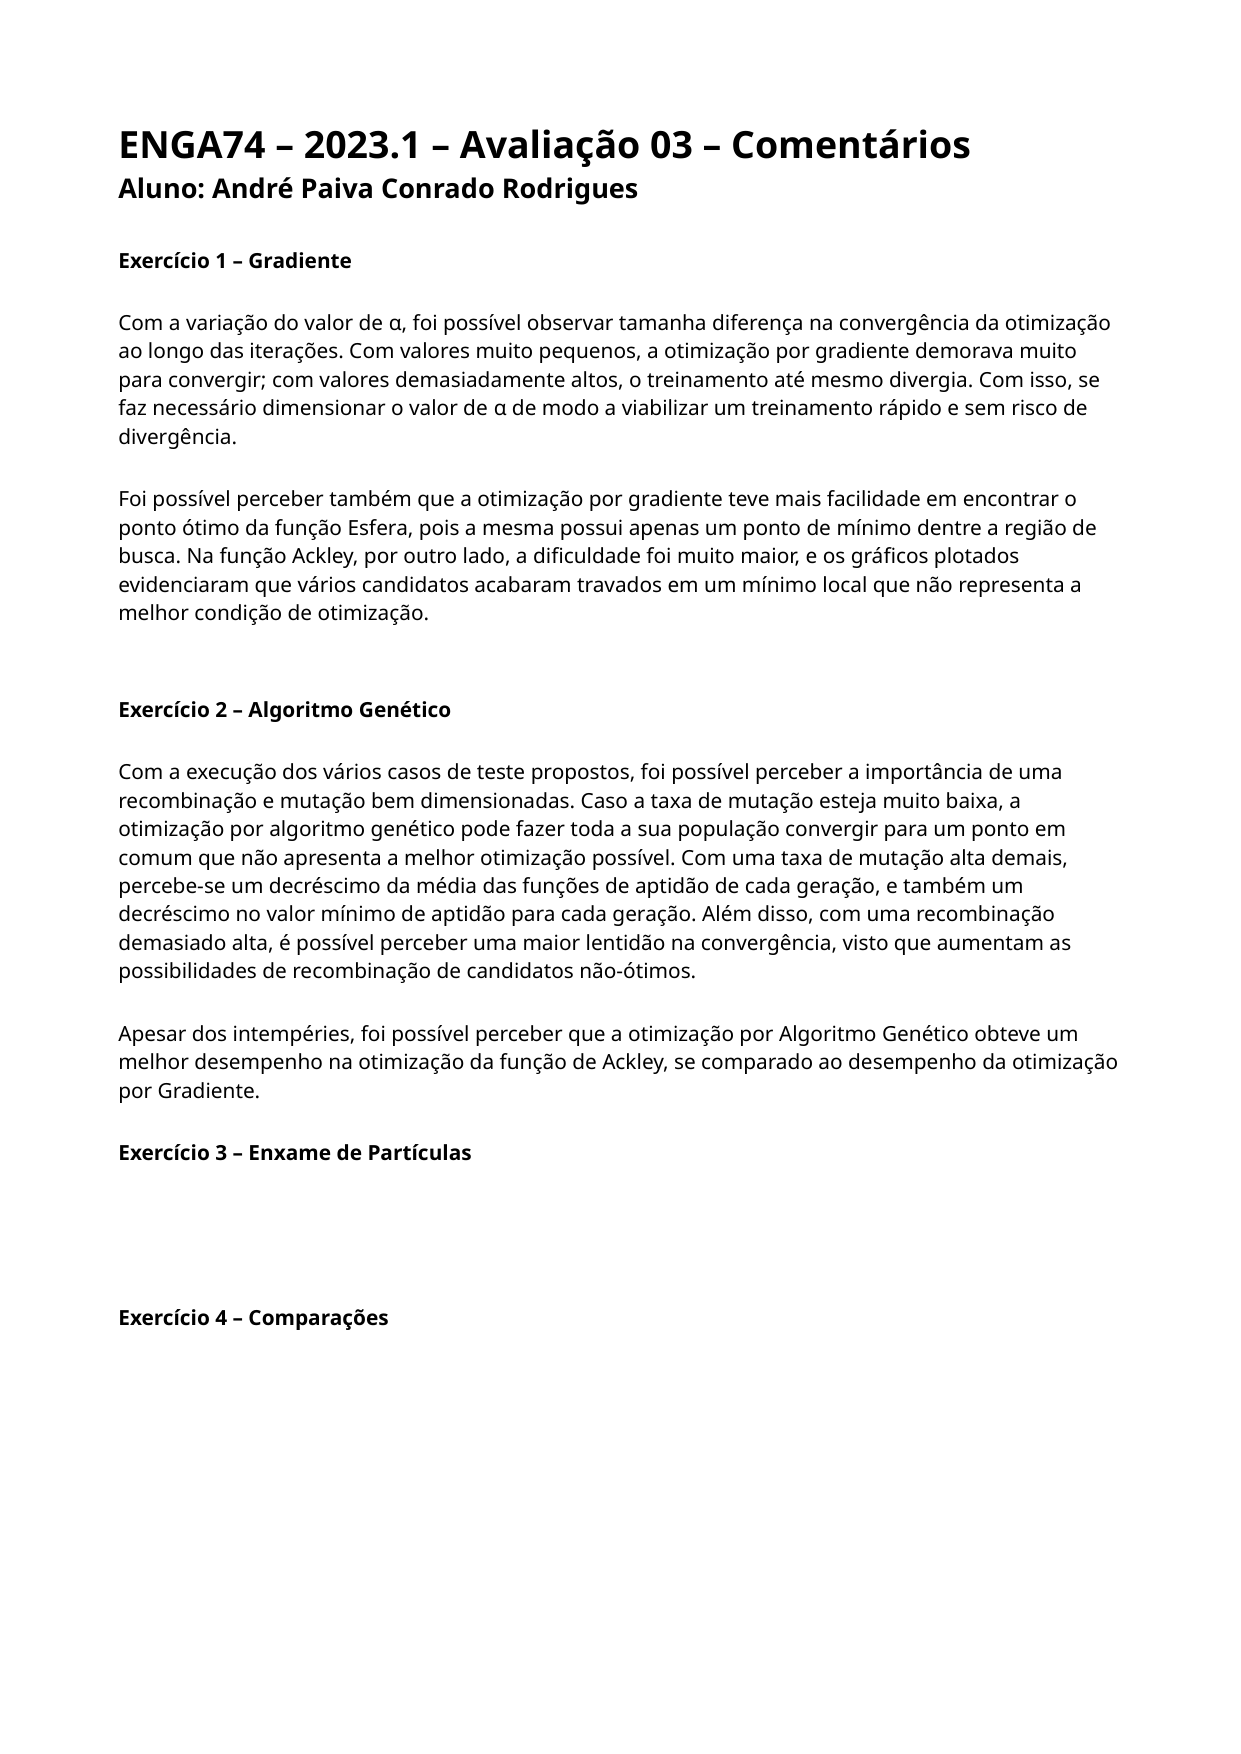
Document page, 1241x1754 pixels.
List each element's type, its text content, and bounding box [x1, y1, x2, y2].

text Aluno: André Paiva Conrado Rodrigues [118, 169, 1122, 206]
text Foi possível perceber também que a otimização por gradiente teve mais facilidade em encontrar o ponto ótimo da função Esfera, pois a mesma possui apenas um ponto de mínimo dentre a região de busca. Na função Ackley, por outro lado, a dificuldade foi muito maior, e os gráficos plotados evidenciaram que vários candidatos acabaram travados em um mínimo local que não representa a melhor condição de otimização. [118, 484, 1122, 627]
text Exercício 2 – Algoritmo Genético [118, 695, 1122, 723]
text Com a execução dos vários casos de teste propostos, foi possível perceber a importância de uma recombinação e mutação bem dimensionadas. Caso a taxa de mutação esteja muito baixa, a otimização por algoritmo genético pode fazer toda a sua população convergir para um ponto em comum que não apresenta a melhor otimização possível. Com uma taxa de mutação alta demais, percebe-se um decréscimo da média das funções de aptidão de cada geração, e também um decréscimo no valor mínimo de aptidão para cada geração. Além disso, com uma recombinação demasiado alta, é possível perceber uma maior lentidão na convergência, visto que aumentam as possibilidades de recombinação de candidatos não-ótimos. [118, 757, 1122, 985]
text Apesar dos intempéries, foi possível perceber que a otimização por Algoritmo Genético obteve um melhor desempenho na otimização da função de Ackley, se comparado ao desempenho da otimização por Gradiente. [118, 1019, 1122, 1104]
text Exercício 3 – Enxame de Partículas [118, 1138, 1122, 1167]
text Exercício 4 – Comparações [118, 1303, 1122, 1331]
text ENGA74 – 2023.1 – Avaliação 03 – Comentários [118, 118, 1122, 169]
text Exercício 1 – Gradiente [118, 246, 1122, 274]
text Com a variação do valor de α, foi possível observar tamanha diferença na convergência da otimização ao longo das iterações. Com valores muito pequenos, a otimização por gradiente demorava muito para convergir; com valores demasiadamente altos, o treinamento até mesmo divergia. Com isso, se faz necessário dimensionar o valor de α de modo a viabilizar um treinamento rápido e sem risco de divergência. [118, 308, 1122, 450]
